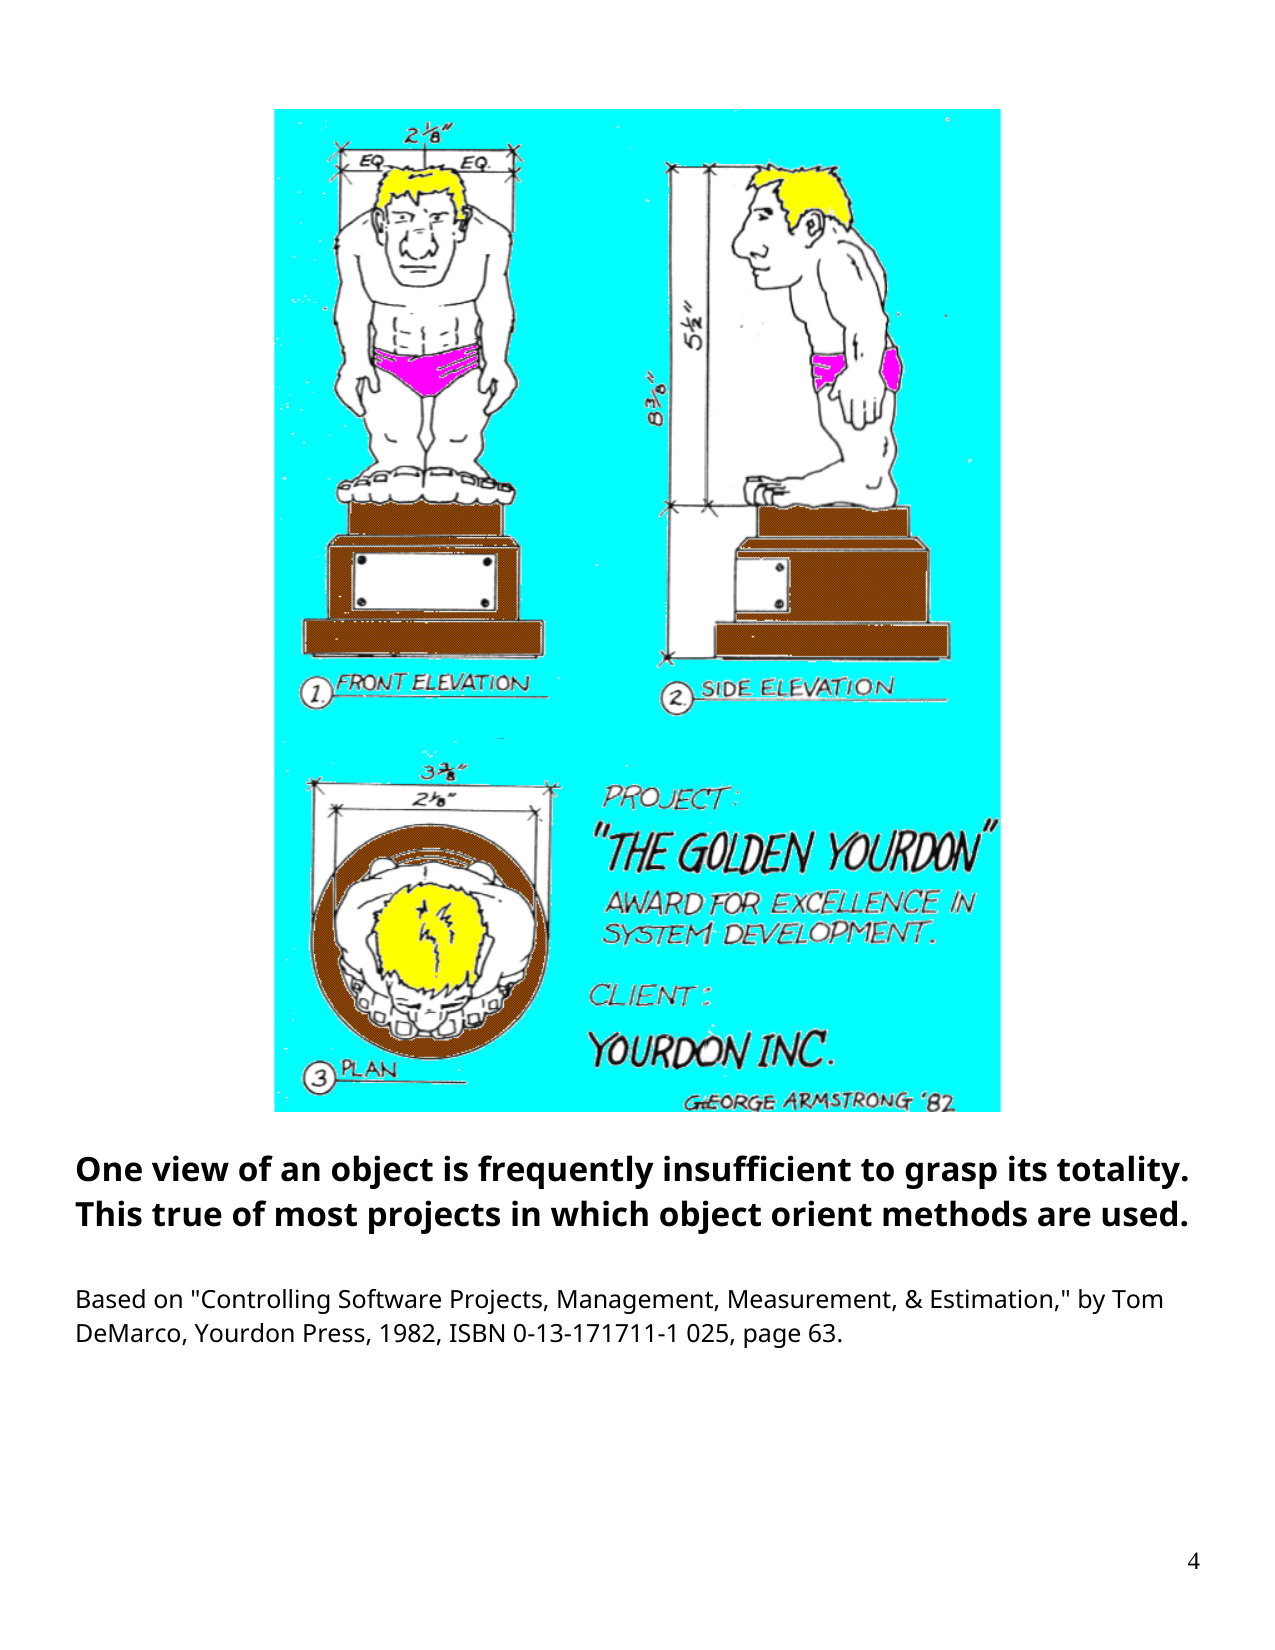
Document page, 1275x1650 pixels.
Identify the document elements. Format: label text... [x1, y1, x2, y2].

text One view of an object is frequently insufficient to grasp its totality. This true of most projects in which object orient methods are used. [75, 1145, 1200, 1236]
text Based on "Controlling Software Projects, Management, Measurement, & Estimation," by Tom DeMarco, Yourdon Press, 1982, ISBN 0-13-171711-1 025, page 63. [75, 1282, 1200, 1350]
